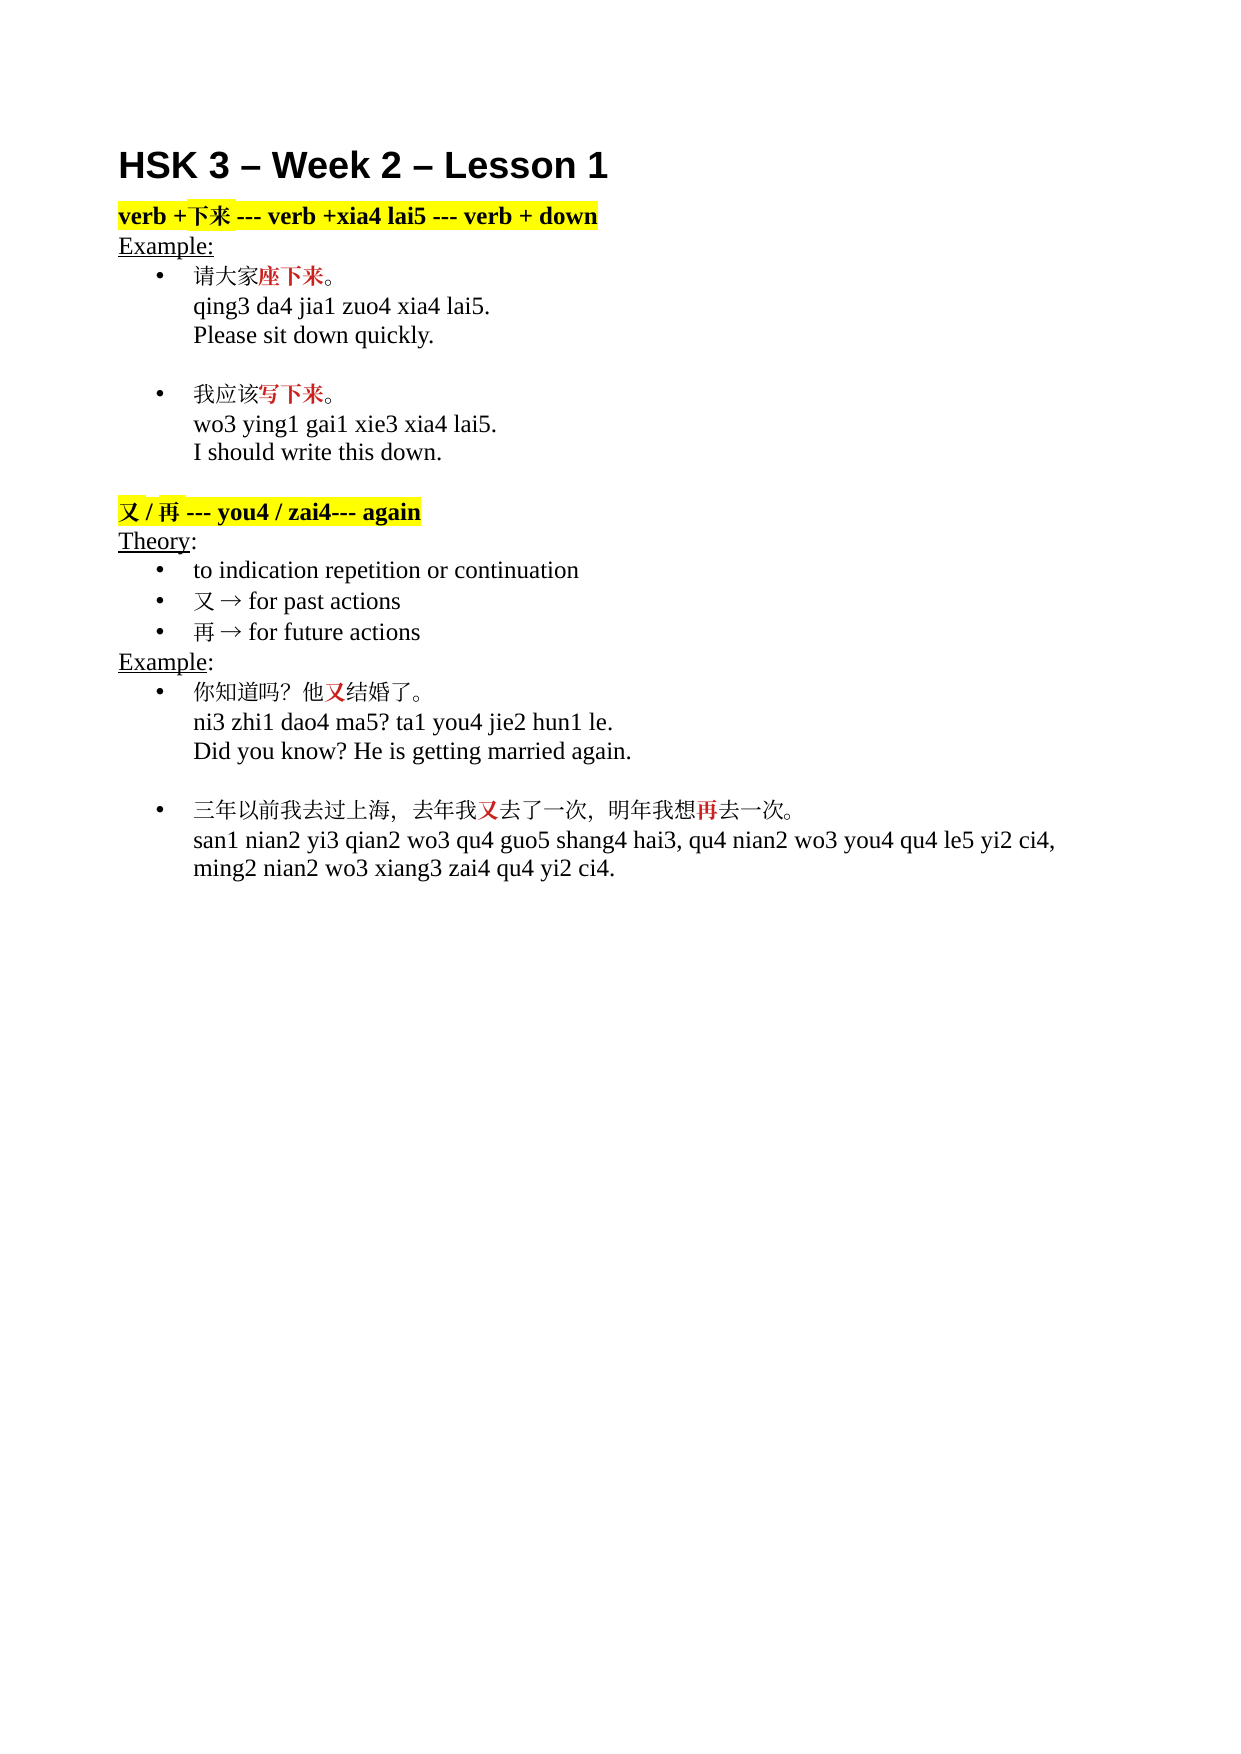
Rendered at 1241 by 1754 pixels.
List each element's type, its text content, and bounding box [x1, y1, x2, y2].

list to indication repetition or continuation [156, 555, 1122, 584]
text Theory: [118, 526, 1122, 555]
list 再 → for future actions [156, 615, 1122, 647]
text 又 / 再 --- you4 / zai4--- again [118, 495, 1122, 526]
list 你知道吗？他又结婚了。 [156, 676, 1122, 707]
text Example: [118, 231, 1122, 259]
list san1 nian2 yi3 qian2 wo3 qu4 guo5 shang4 hai3, qu4 nian2 wo3 you4 qu4 le5 yi2 ci4, ming2 nian2 wo3 xiang3 zai4 qu4 yi2 ci4. [156, 825, 1122, 882]
list 我应该写下来。 [156, 377, 1122, 409]
list I should write this down. [156, 437, 1122, 466]
list 又 → for past actions [156, 584, 1122, 615]
list qing3 da4 jia1 zuo4 xia4 lai5. [156, 291, 1122, 320]
list 三年以前我去过上海，去年我又去了一次，明年我想再去一次。 [156, 793, 1122, 825]
list Did you know? He is getting married again. [156, 736, 1122, 764]
list wo3 ying1 gai1 xie3 xia4 lai5. [156, 409, 1122, 437]
list ni3 zhi1 dao4 ma5? ta1 you4 jie2 hun1 le. [156, 707, 1122, 736]
list Please sit down quickly. [156, 320, 1122, 348]
text verb +下来 --- verb +xia4 lai5 --- verb + down [118, 199, 1122, 231]
text Example: [118, 647, 1122, 676]
subtitle HSK 3 – Week 2 – Lesson 1 [118, 143, 1122, 187]
list 请大家座下来。 [156, 259, 1122, 291]
